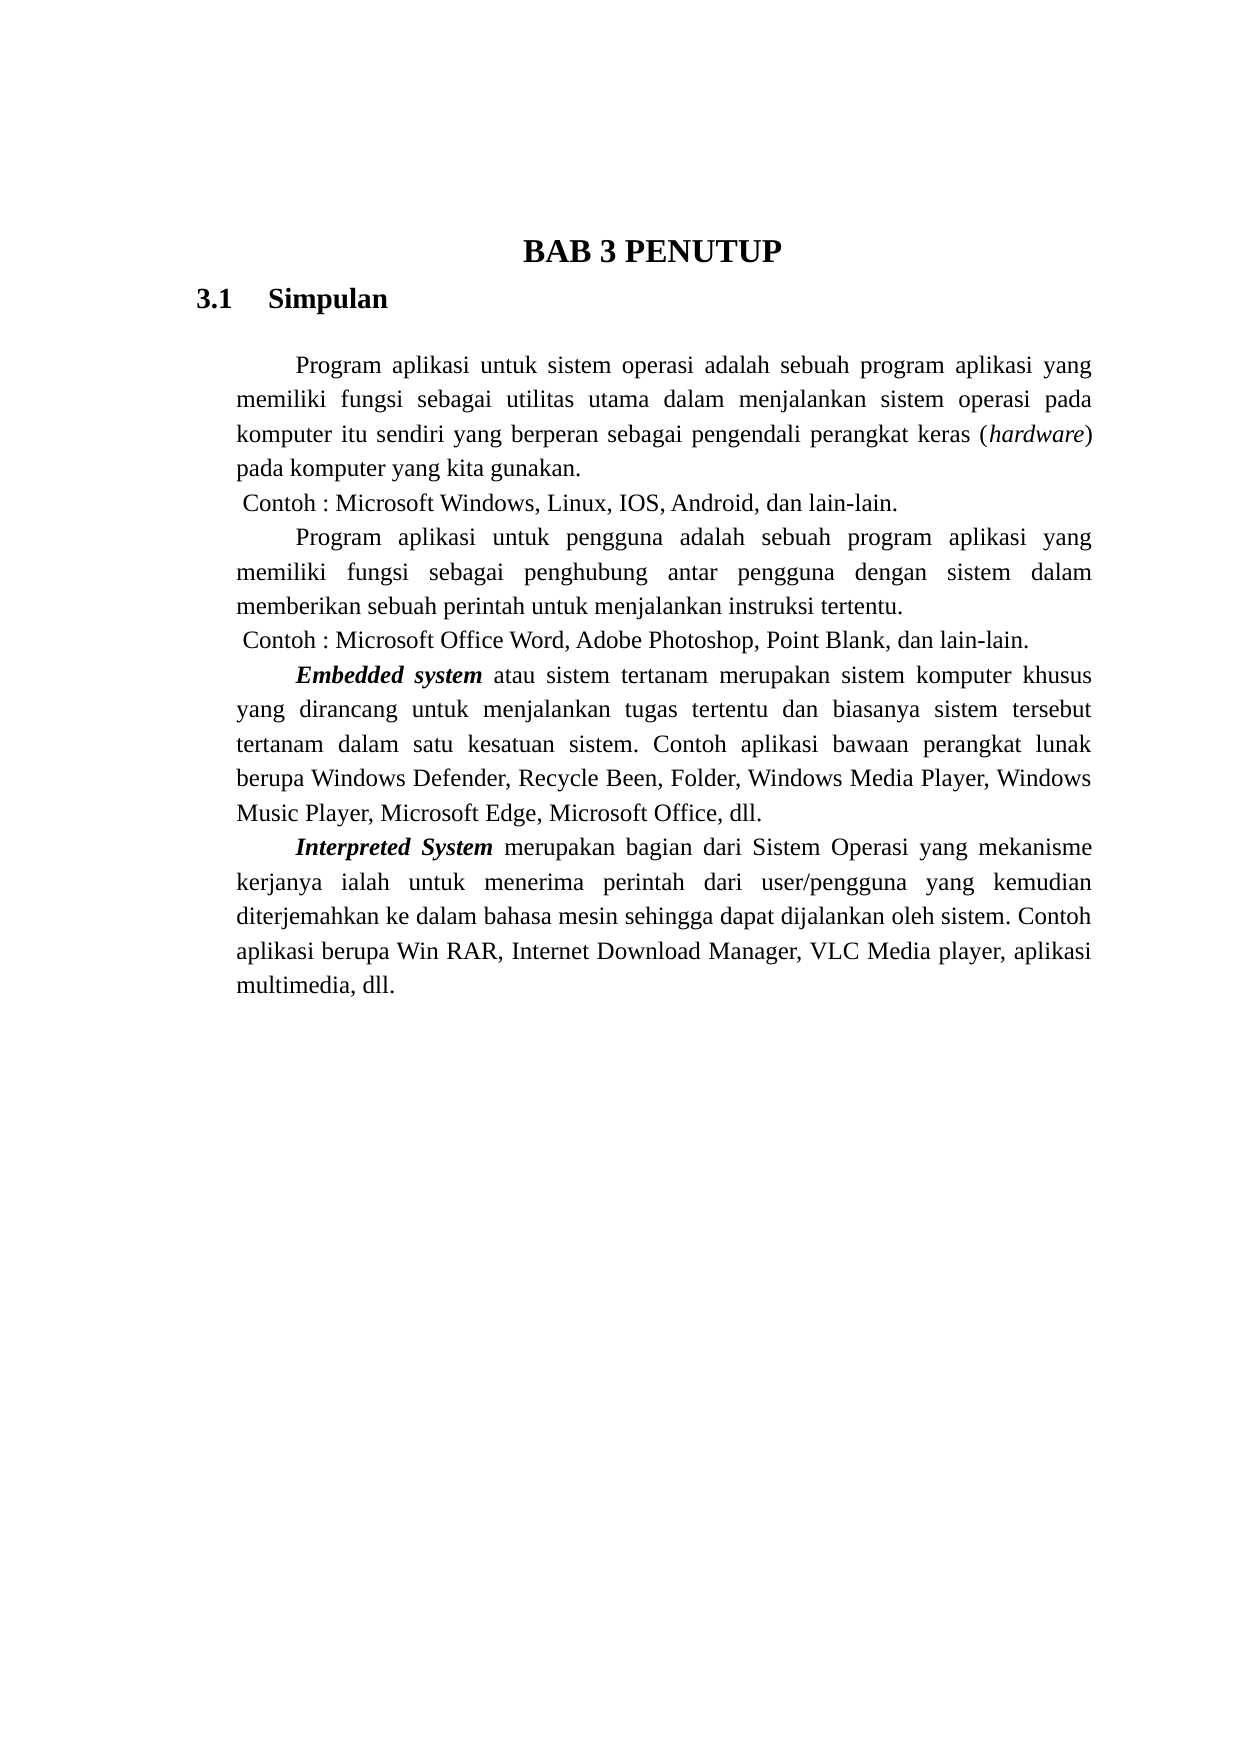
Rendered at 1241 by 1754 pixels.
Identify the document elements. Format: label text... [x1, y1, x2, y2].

text Program aplikasi untuk sistem operasi adalah sebuah program aplikasi yang memiliki fungsi sebagai utilitas utama dalam menjalankan sistem operasi pada komputer itu sendiri yang berperan sebagai pengendali perangkat keras (hardware) pada komputer yang kita gunakan. [236, 350, 1093, 482]
text Contoh : Microsoft Windows, Linux, IOS, Android, dan lain-lain. [236, 488, 1093, 516]
text Contoh : Microsoft Office Word, Adobe Photoshop, Point Blank, dan lain-lain. [236, 626, 1093, 654]
subtitle Simpulan [196, 282, 1093, 315]
text Program aplikasi untuk pengguna adalah sebuah program aplikasi yang memiliki fungsi sebagai penghubung antar pengguna dengan sistem dalam memberikan sebuah perintah untuk menjalankan instruksi tertentu. [236, 522, 1093, 620]
text Interpreted System merupakan bagian dari Sistem Operasi yang mekanisme kerjanya ialah untuk menerima perintah dari user/pengguna yang kemudian diterjemahkan ke dalam bahasa mesin sehingga dapat dijalankan oleh sistem. Contoh aplikasi berupa Win RAR, Internet Download Manager, VLC Media player, aplikasi multimedia, dll. [236, 832, 1093, 999]
subtitle BAB 3 PENUTUP [177, 231, 1093, 269]
text Embedded system atau sistem tertanam merupakan sistem komputer khusus yang dirancang untuk menjalankan tugas tertentu dan biasanya sistem tersebut tertanam dalam satu kesatuan sistem. Contoh aplikasi bawaan perangkat lunak berupa Windows Defender, Recycle Been, Folder, Windows Media Player, Windows Music Player, Microsoft Edge, Microsoft Office, dll. [236, 660, 1093, 827]
